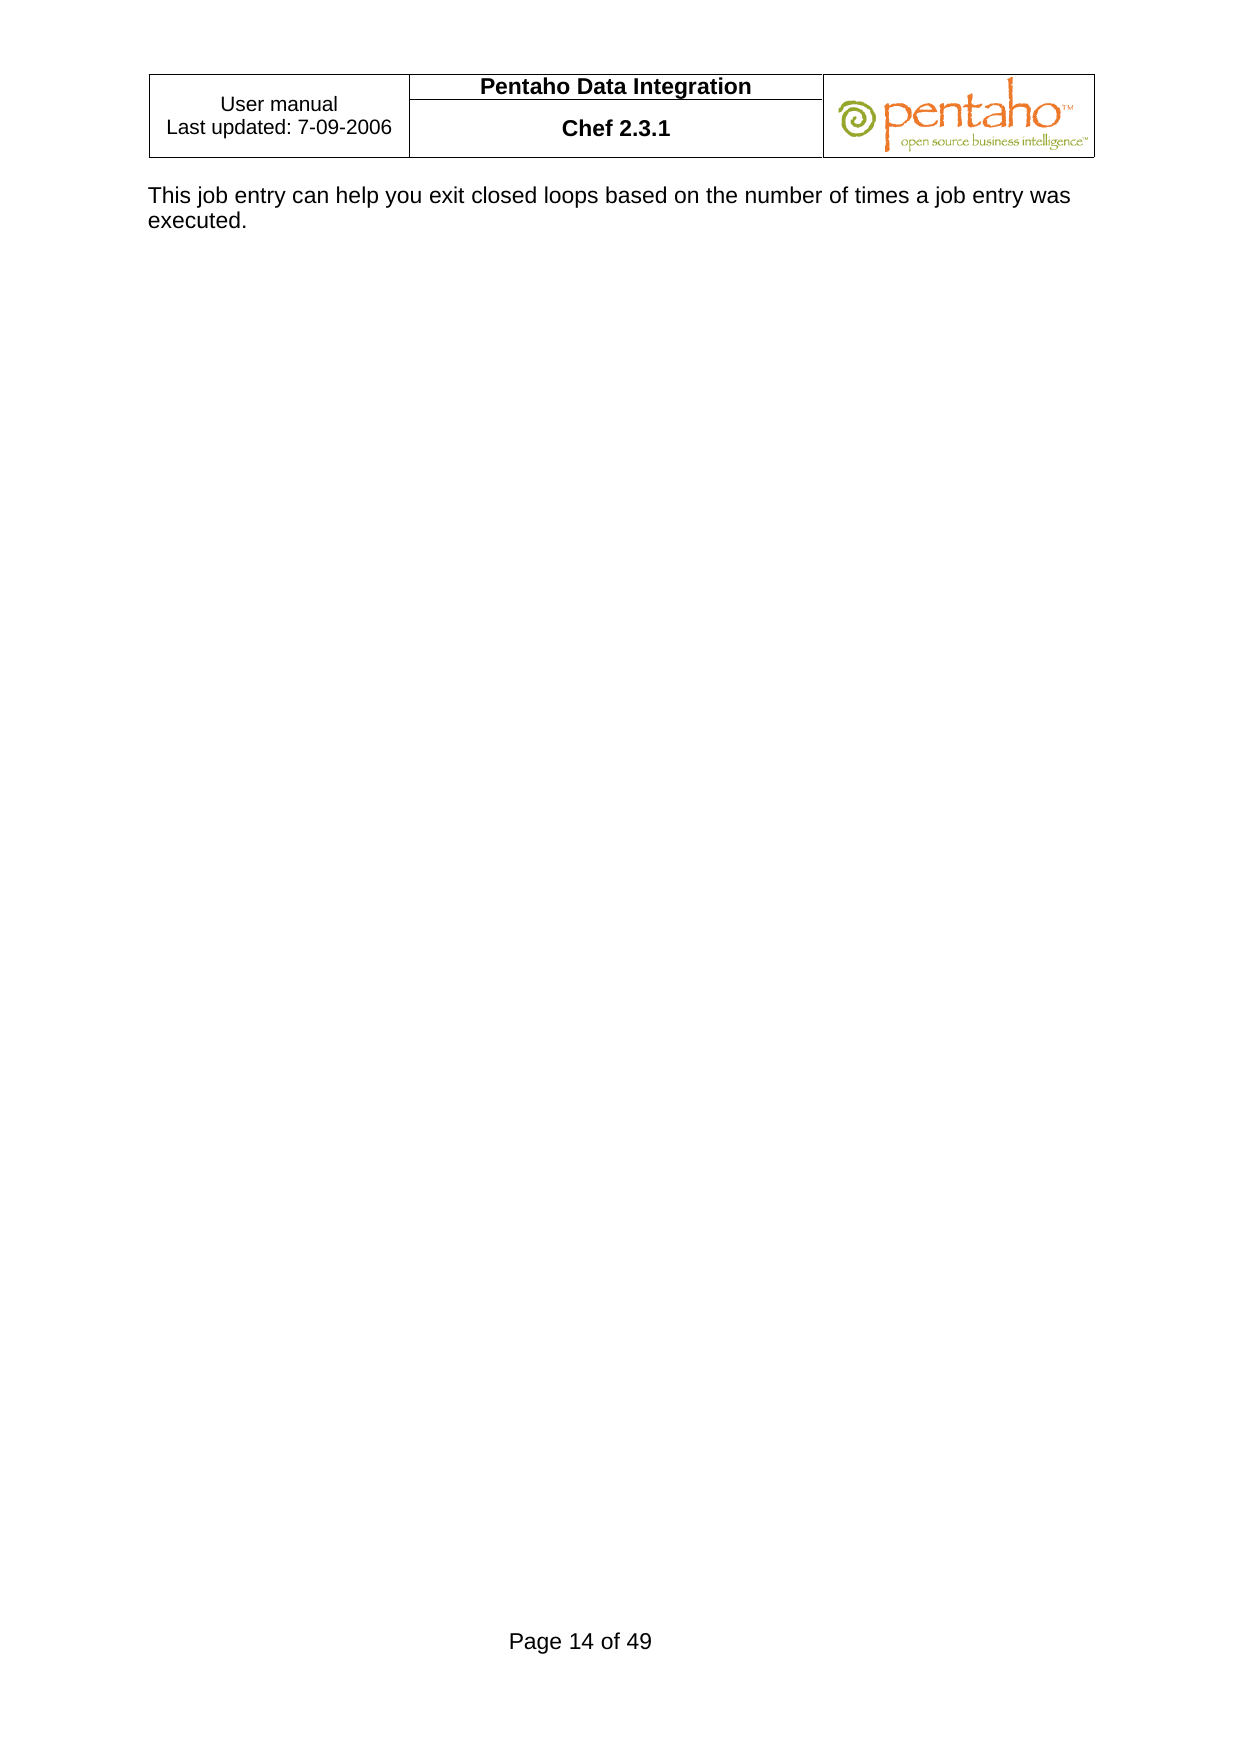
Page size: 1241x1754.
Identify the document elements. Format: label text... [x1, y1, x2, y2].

text This job entry can help you exit closed loops based on the number of times a job entry was executed. [148, 183, 1092, 234]
